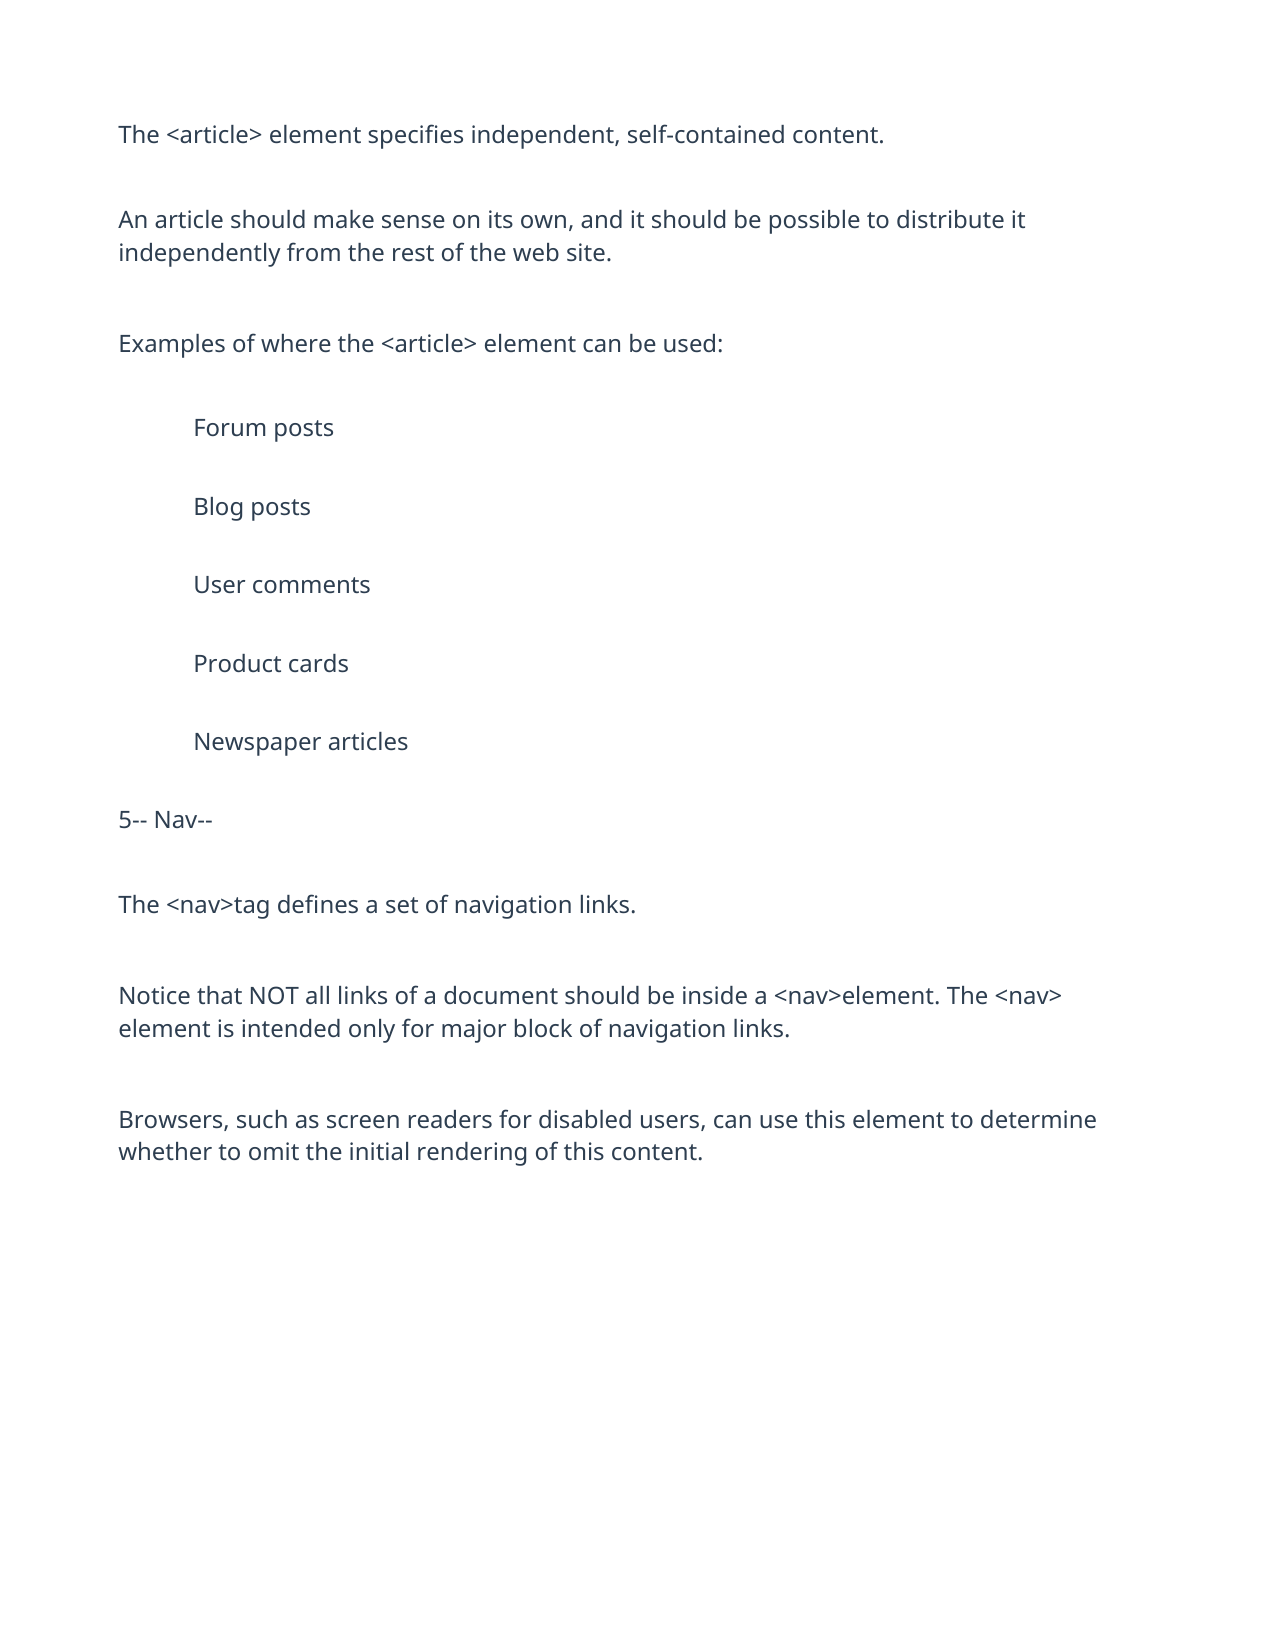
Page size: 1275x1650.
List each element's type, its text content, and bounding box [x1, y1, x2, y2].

text Blog posts [193, 489, 1157, 522]
text An article should make sense on its own, and it should be possible to distribute it independently from the rest of the web site. [118, 203, 1157, 268]
text Notice that NOT all links of a document should be inside a <nav>element. The <nav> element is intended only for major block of navigation links. [118, 979, 1157, 1044]
text Forum posts [193, 411, 1157, 444]
text The <nav>tag defines a set of navigation links. [118, 888, 1157, 921]
text User comments [193, 568, 1157, 601]
text Product cards [193, 646, 1157, 679]
text The <article> element specifies independent, self-contained content. [118, 118, 1157, 151]
text 5-- Nav-- [118, 803, 1157, 836]
text Newspaper articles [193, 725, 1157, 757]
text Browsers, such as screen readers for disabled users, can use this element to determine whether to omit the initial rendering of this content. [118, 1102, 1157, 1168]
text Examples of where the <article> element can be used: [118, 326, 1157, 359]
